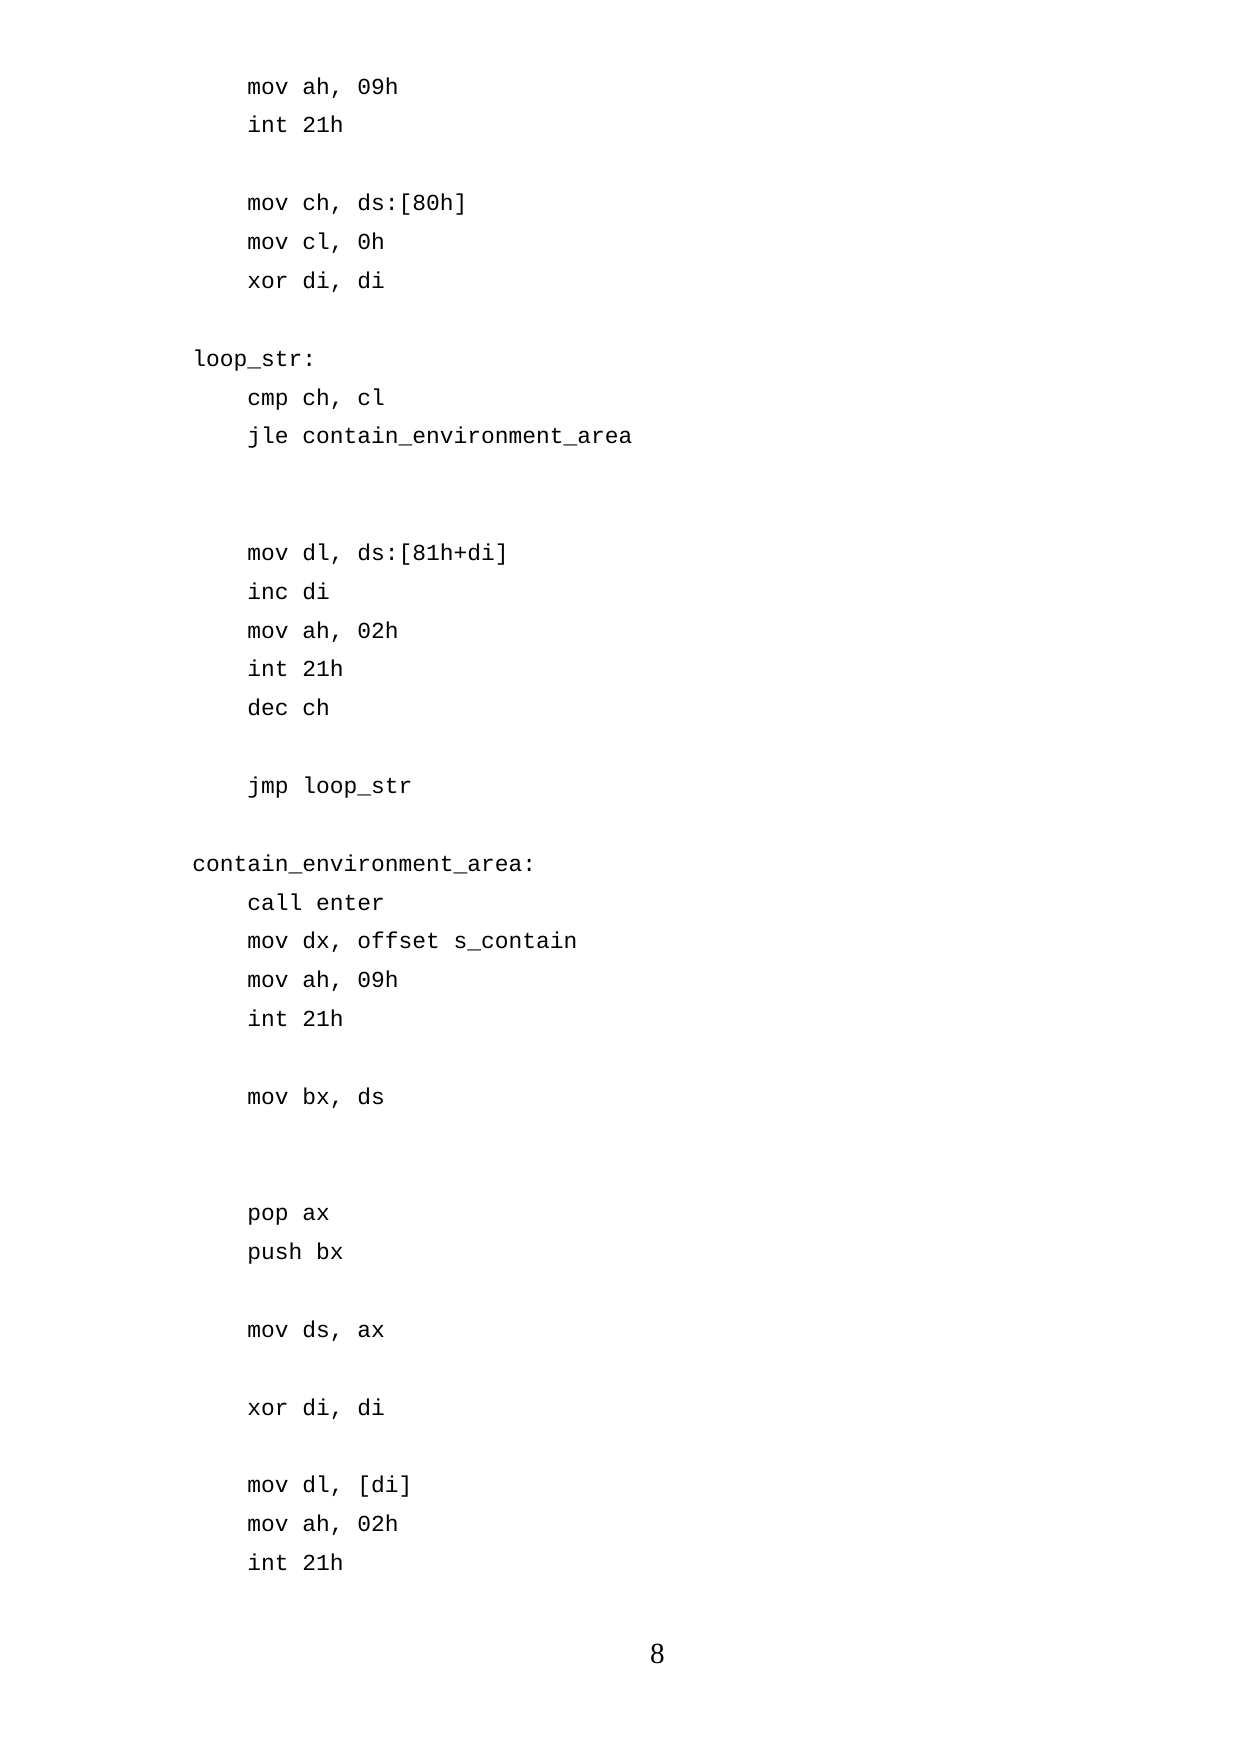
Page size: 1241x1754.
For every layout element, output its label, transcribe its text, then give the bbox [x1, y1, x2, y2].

text mov ah, 02h [118, 1513, 1122, 1538]
text contain_environment_area: [118, 852, 1122, 878]
text cmp ch, cl [118, 386, 1122, 412]
text int 21h [118, 114, 1122, 140]
text mov cl, 0h [118, 230, 1122, 256]
text mov dl, [di] [118, 1474, 1122, 1500]
text pop ax [118, 1202, 1122, 1228]
text loop_str: [118, 347, 1122, 373]
text mov dx, offset s_contain [118, 930, 1122, 956]
text mov bx, ds [118, 1085, 1122, 1111]
text mov ds, ax [118, 1318, 1122, 1344]
text jmp loop_str [118, 774, 1122, 800]
text int 21h [118, 1007, 1122, 1033]
text int 21h [118, 1551, 1122, 1577]
text mov ah, 02h [118, 619, 1122, 645]
text push bx [118, 1241, 1122, 1267]
text mov ah, 09h [118, 75, 1122, 101]
text inc di [118, 580, 1122, 606]
text int 21h [118, 658, 1122, 684]
text xor di, di [118, 1396, 1122, 1422]
text jle contain_environment_area [118, 425, 1122, 451]
text mov ch, ds:[80h] [118, 192, 1122, 217]
text call enter [118, 891, 1122, 917]
text mov ah, 09h [118, 969, 1122, 994]
text mov dl, ds:[81h+di] [118, 541, 1122, 567]
text dec ch [118, 697, 1122, 723]
text xor di, di [118, 269, 1122, 295]
